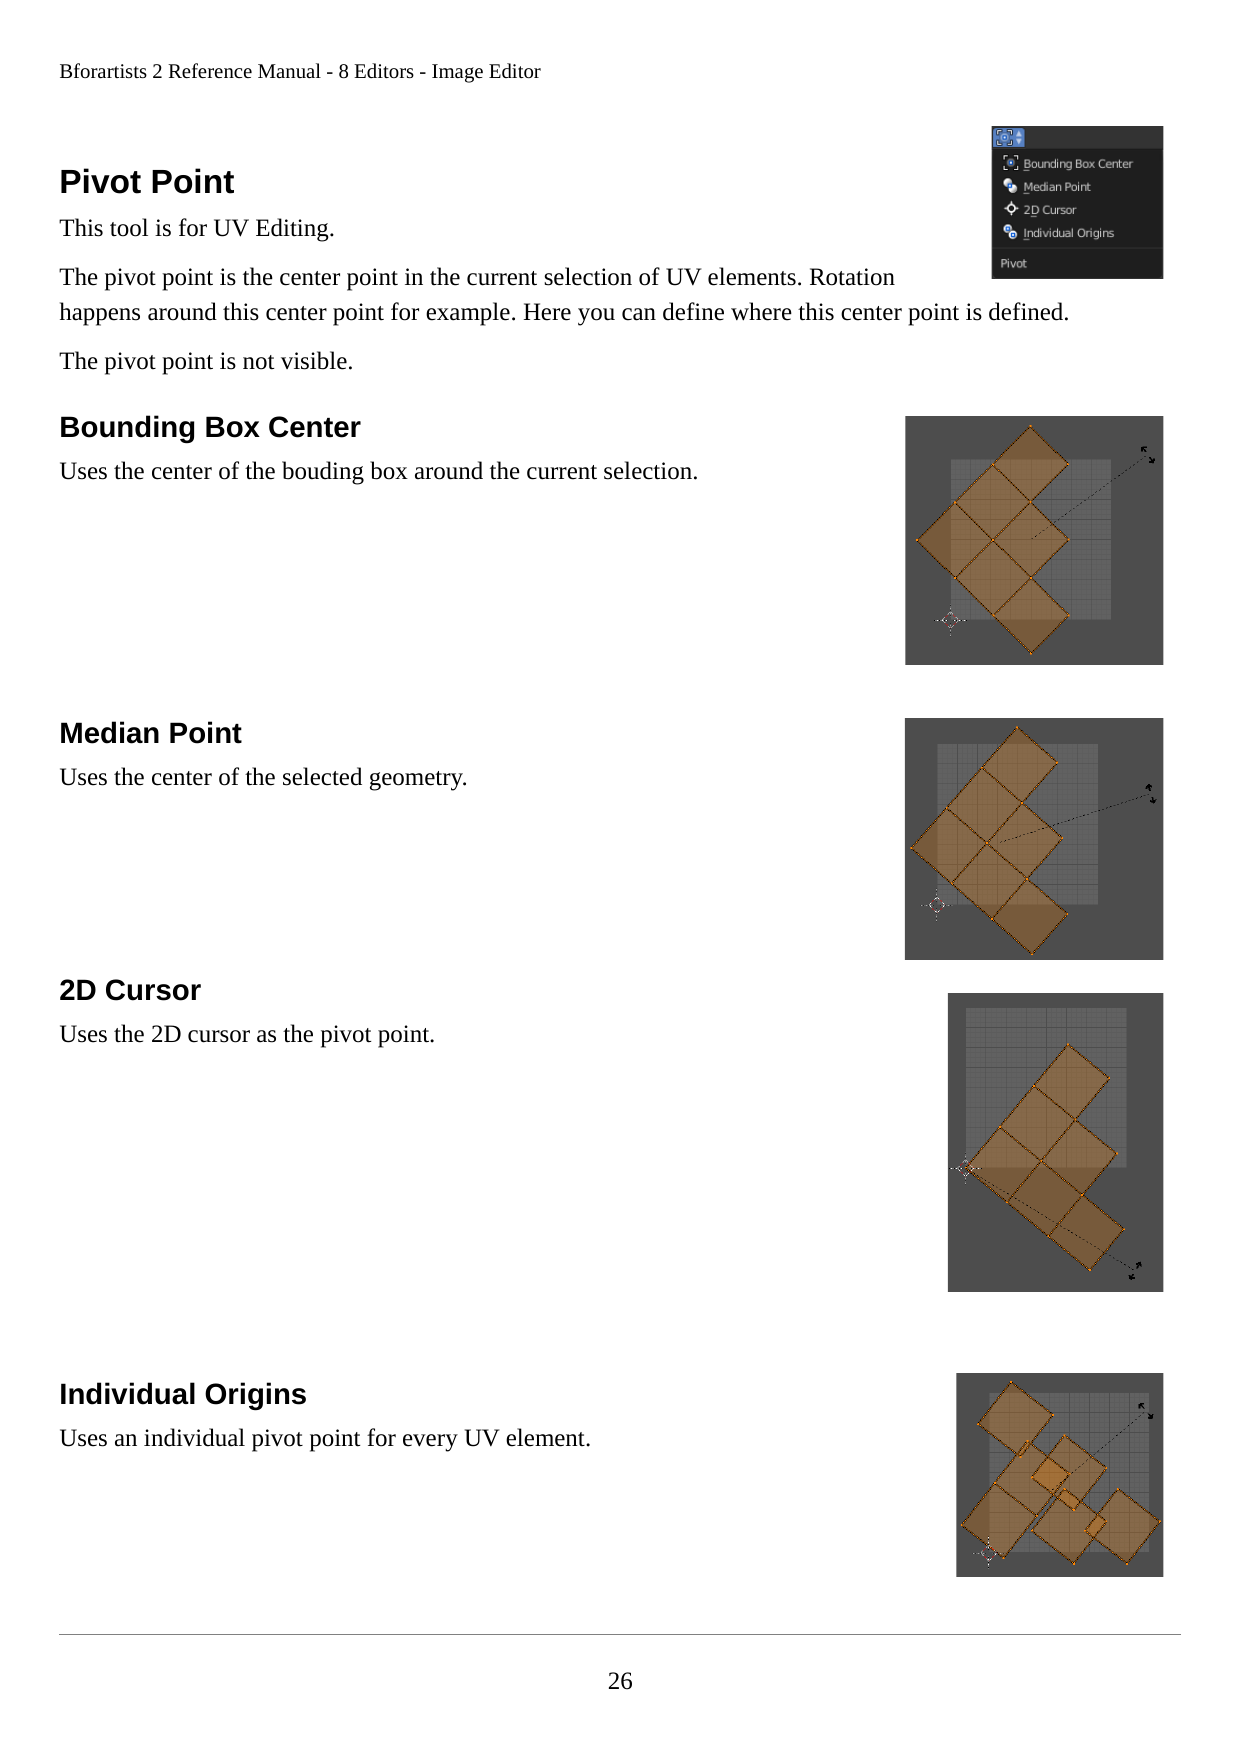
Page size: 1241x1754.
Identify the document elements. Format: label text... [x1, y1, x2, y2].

subtitle 2D Cursor [59, 973, 1181, 1007]
picture [991, 126, 1164, 279]
subtitle [1164, 1377, 1181, 1411]
text The pivot point is not visible. [59, 346, 1181, 375]
subtitle Individual Origins [59, 1377, 956, 1411]
subtitle Pivot Point [59, 162, 991, 201]
text Uses an individual pivot point for every UV element. [59, 1423, 956, 1452]
subtitle [1164, 162, 1181, 201]
text The pivot point is the center point in the current selection of UV elements. Rotation happens around this center point for example. Here you can define where this center point is defined. [59, 262, 1181, 326]
text Uses the 2D cursor as the pivot point. [59, 1019, 947, 1048]
text Uses the center of the selected geometry. [59, 762, 904, 791]
picture [947, 993, 1164, 1292]
picture [905, 416, 1164, 665]
text Uses the center of the bouding box around the current selection. [59, 456, 905, 484]
text This tool is for UV Editing. [59, 213, 991, 242]
picture [904, 718, 1164, 960]
picture [956, 1373, 1164, 1577]
subtitle Median Point [59, 716, 1181, 749]
subtitle Bounding Box Center [59, 409, 1181, 443]
